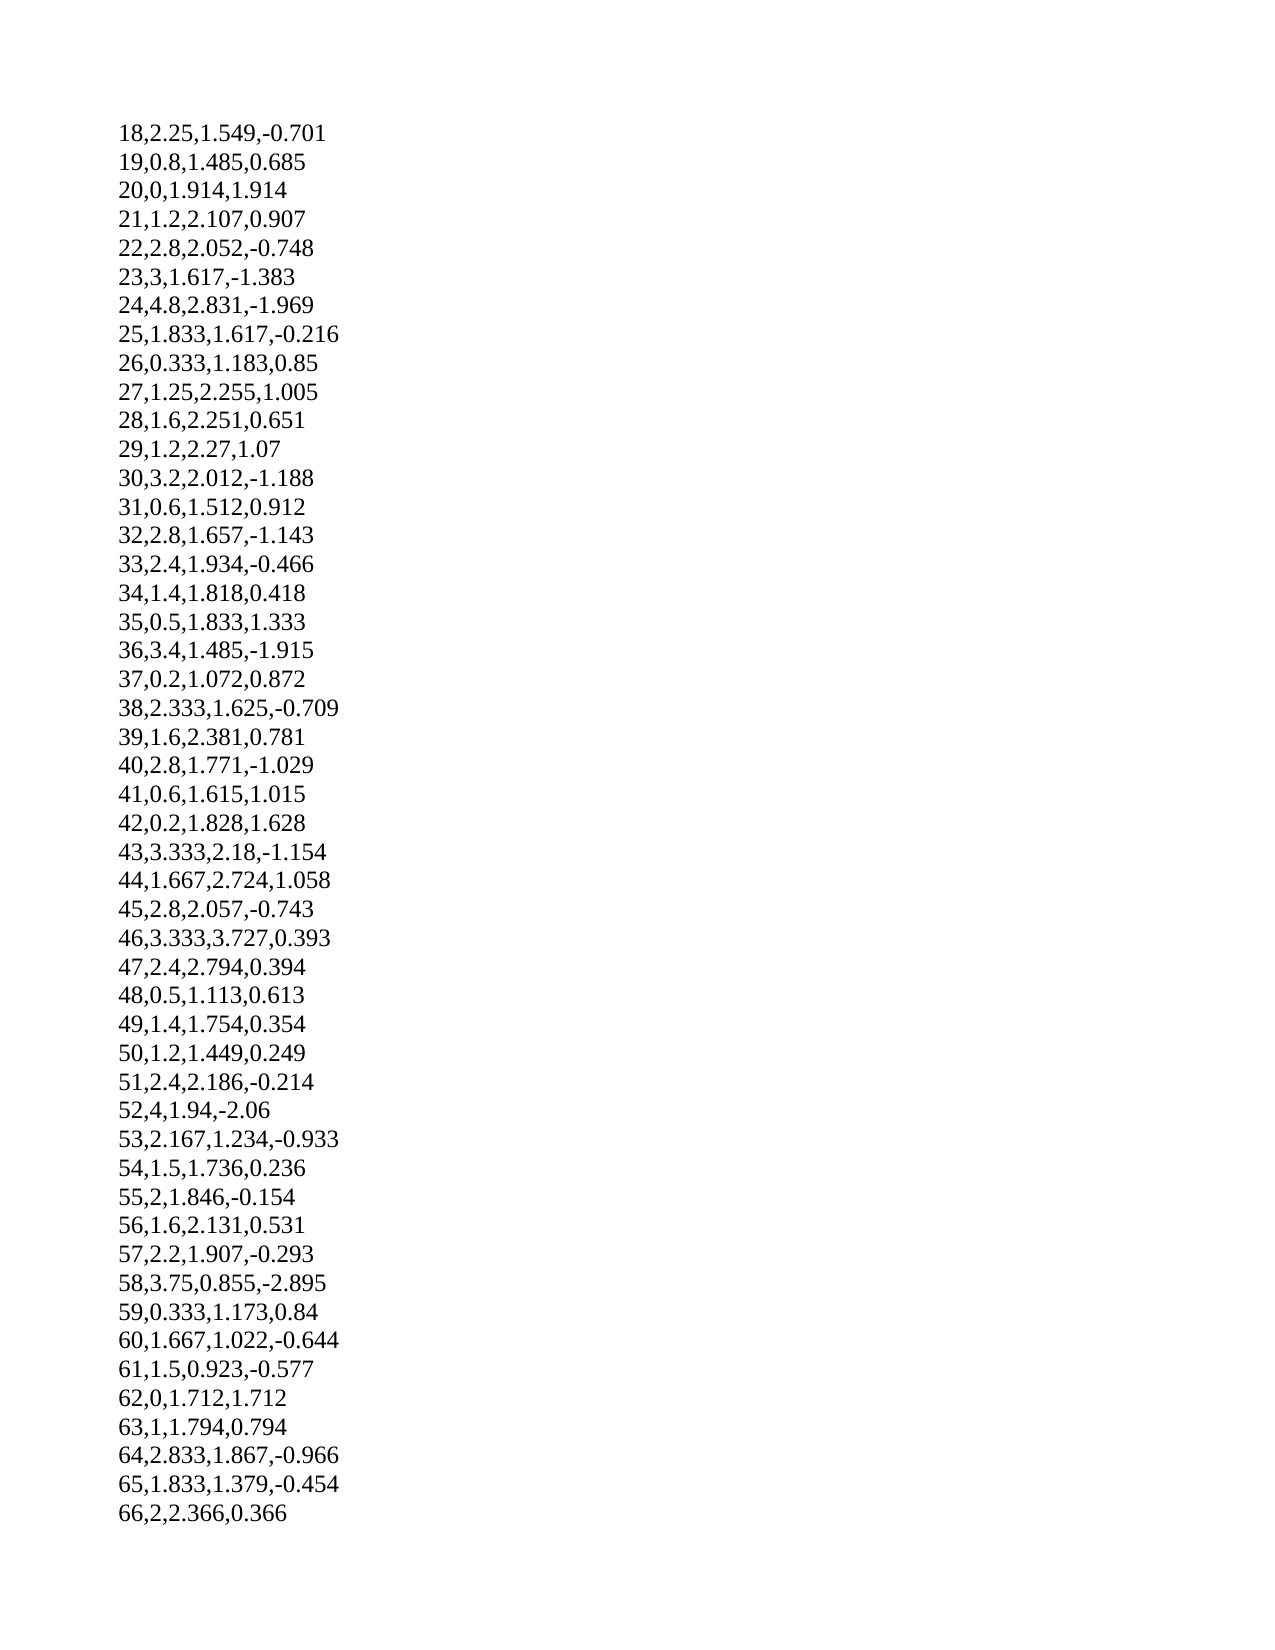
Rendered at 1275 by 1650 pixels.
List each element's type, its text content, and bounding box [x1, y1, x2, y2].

text 52,4,1.94,-2.06 [118, 1096, 1157, 1124]
text 34,1.4,1.818,0.418 [118, 578, 1157, 607]
text 59,0.333,1.173,0.84 [118, 1297, 1157, 1326]
text 60,1.667,1.022,-0.644 [118, 1326, 1157, 1354]
text 51,2.4,2.186,-0.214 [118, 1067, 1157, 1096]
text 64,2.833,1.867,-0.966 [118, 1441, 1157, 1469]
text 28,1.6,2.251,0.651 [118, 406, 1157, 434]
text 35,0.5,1.833,1.333 [118, 607, 1157, 636]
text 56,1.6,2.131,0.531 [118, 1211, 1157, 1239]
text 29,1.2,2.27,1.07 [118, 434, 1157, 463]
text 31,0.6,1.512,0.912 [118, 492, 1157, 521]
text 46,3.333,3.727,0.393 [118, 923, 1157, 952]
text 24,4.8,2.831,-1.969 [118, 291, 1157, 319]
text 37,0.2,1.072,0.872 [118, 664, 1157, 693]
text 26,0.333,1.183,0.85 [118, 348, 1157, 377]
text 55,2,1.846,-0.154 [118, 1182, 1157, 1211]
text 62,0,1.712,1.712 [118, 1383, 1157, 1412]
text 43,3.333,2.18,-1.154 [118, 837, 1157, 866]
text 41,0.6,1.615,1.015 [118, 779, 1157, 808]
text 54,1.5,1.736,0.236 [118, 1153, 1157, 1182]
text 30,3.2,2.012,-1.188 [118, 463, 1157, 492]
text 42,0.2,1.828,1.628 [118, 808, 1157, 837]
text 44,1.667,2.724,1.058 [118, 866, 1157, 894]
text 21,1.2,2.107,0.907 [118, 204, 1157, 233]
text 22,2.8,2.052,-0.748 [118, 233, 1157, 262]
text 65,1.833,1.379,-0.454 [118, 1469, 1157, 1498]
text 47,2.4,2.794,0.394 [118, 952, 1157, 981]
text 36,3.4,1.485,-1.915 [118, 636, 1157, 664]
text 40,2.8,1.771,-1.029 [118, 751, 1157, 779]
text 33,2.4,1.934,-0.466 [118, 549, 1157, 578]
text 18,2.25,1.549,-0.701 [118, 118, 1157, 147]
text 48,0.5,1.113,0.613 [118, 981, 1157, 1009]
text 61,1.5,0.923,-0.577 [118, 1354, 1157, 1383]
text 32,2.8,1.657,-1.143 [118, 521, 1157, 549]
text 23,3,1.617,-1.383 [118, 262, 1157, 291]
text 50,1.2,1.449,0.249 [118, 1038, 1157, 1067]
text 20,0,1.914,1.914 [118, 176, 1157, 204]
text 38,2.333,1.625,-0.709 [118, 693, 1157, 722]
text 49,1.4,1.754,0.354 [118, 1009, 1157, 1038]
text 39,1.6,2.381,0.781 [118, 722, 1157, 751]
text 58,3.75,0.855,-2.895 [118, 1268, 1157, 1297]
text 19,0.8,1.485,0.685 [118, 147, 1157, 176]
text 57,2.2,1.907,-0.293 [118, 1239, 1157, 1268]
text 25,1.833,1.617,-0.216 [118, 319, 1157, 348]
text 27,1.25,2.255,1.005 [118, 377, 1157, 406]
text 66,2,2.366,0.366 [118, 1498, 1157, 1527]
text 45,2.8,2.057,-0.743 [118, 894, 1157, 923]
text 53,2.167,1.234,-0.933 [118, 1124, 1157, 1153]
text 63,1,1.794,0.794 [118, 1412, 1157, 1441]
